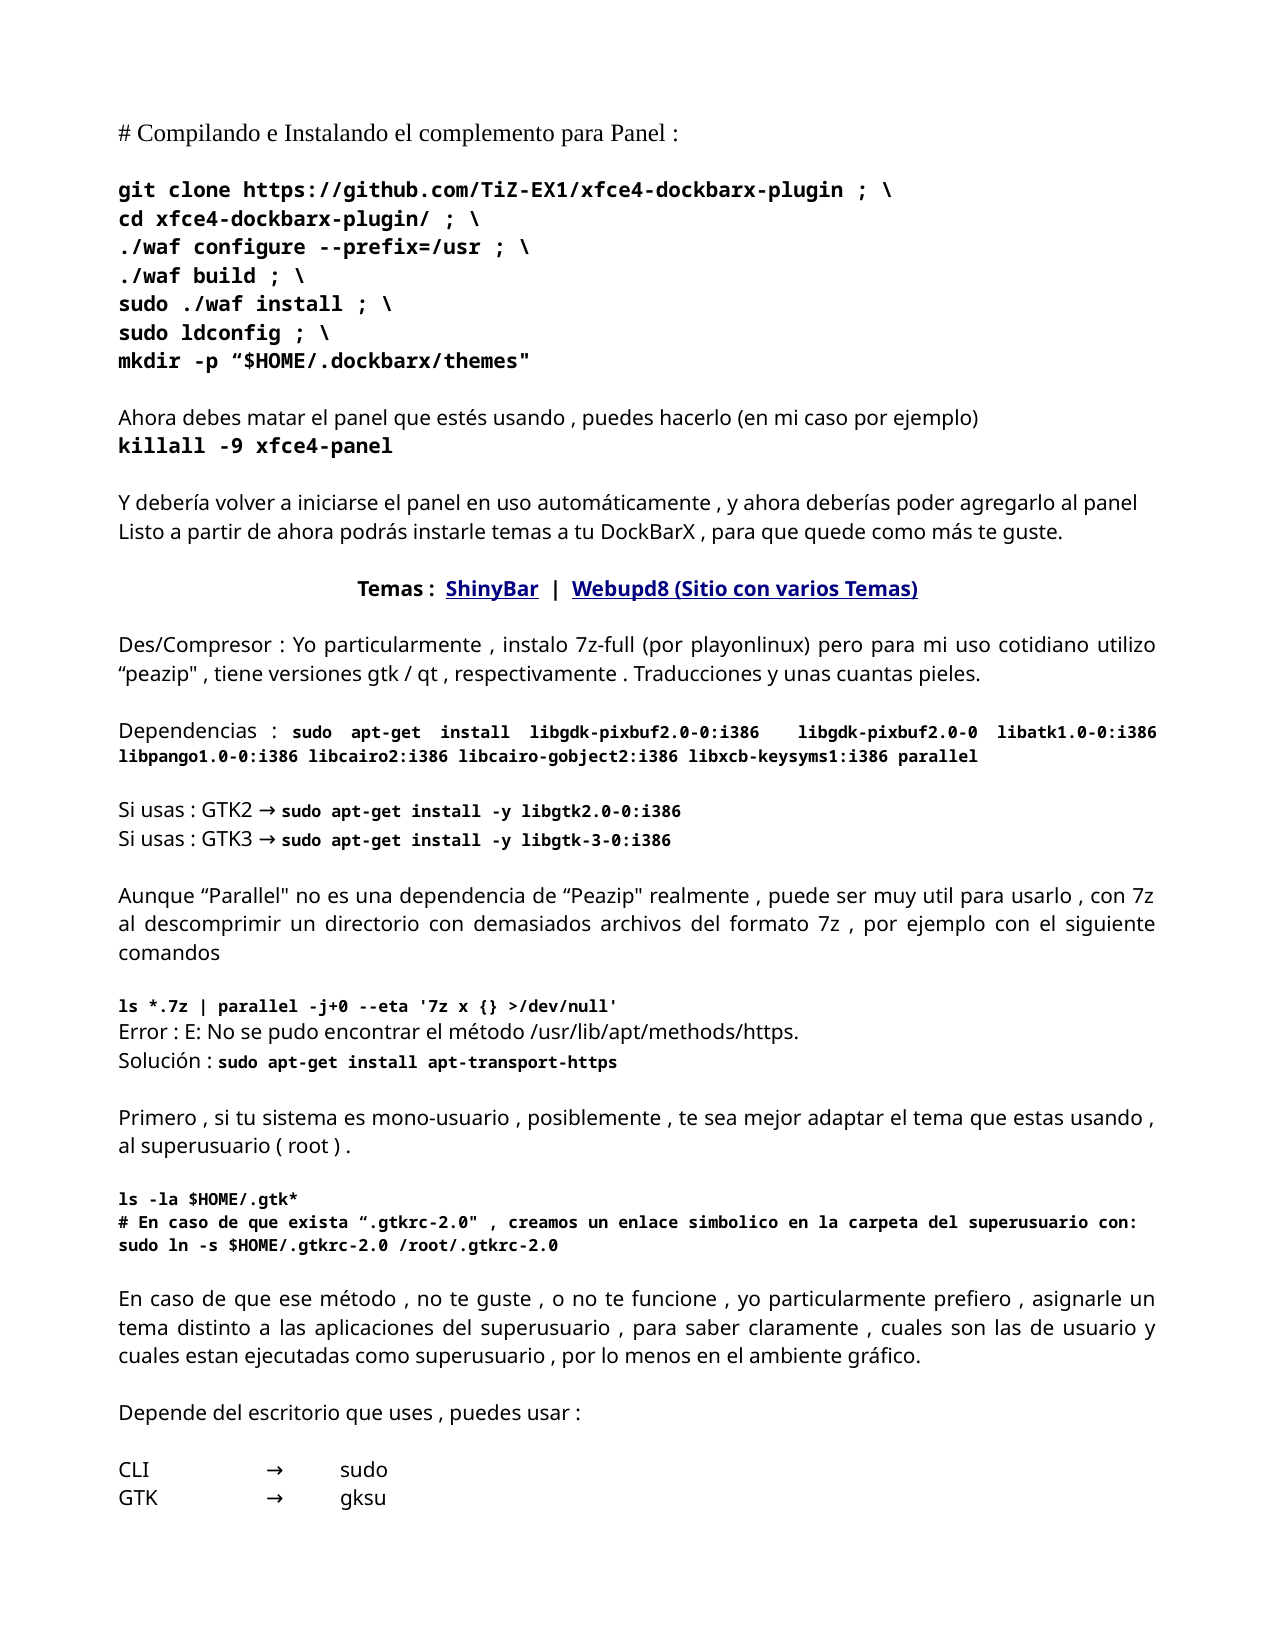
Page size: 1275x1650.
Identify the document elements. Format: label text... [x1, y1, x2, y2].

text Dependencias : sudo apt-get install libgdk-pixbuf2.0-0:i386 libgdk-pixbuf2.0-0 libatk1.0-0:i386 libpango1.0-0:i386 libcairo2:i386 libcairo-gobject2:i386 libxcb-keysyms1:i386 parallel [118, 716, 1157, 767]
text Des/Compresor : Yo particularmente , instalo 7z-full (por playonlinux) pero para mi uso cotidiano utilizo “peazip" , tiene versiones gtk / qt , respectivamente . Traducciones y unas cuantas pieles. [118, 631, 1157, 687]
text Error : E: No se pudo encontrar el método /usr/lib/apt/methods/https. [118, 1017, 1157, 1046]
text cd xfce4-dockbarx-plugin/ ; \ [118, 204, 1157, 232]
text killall -9 xfce4-panel [118, 432, 1157, 460]
text mkdir -p “$HOME/.dockbarx/themes" [118, 346, 1157, 375]
text Si usas : GTK2 → sudo apt-get install -y libgtk2.0-0:i386 [118, 796, 1157, 824]
text sudo ./waf install ; \ [118, 289, 1157, 318]
text Ahora debes matar el panel que estés usando , puedes hacerlo (en mi caso por ejemplo) [118, 403, 1157, 432]
text ./waf configure --prefix=/usr ; \ [118, 232, 1157, 261]
text Y debería volver a iniciarse el panel en uso automáticamente , y ahora deberías poder agregarlo al panel [118, 488, 1157, 517]
text git clone https://github.com/TiZ-EX1/xfce4-dockbarx-plugin ; \ [118, 176, 1157, 204]
text sudo ldconfig ; \ [118, 318, 1157, 346]
text Temas : ShinyBar | Webupd8 (Sitio con varios Temas) [118, 574, 1157, 602]
text Primero , si tu sistema es mono-usuario , posiblemente , te sea mejor adaptar el tema que estas usando , al superusuario ( root ) . [118, 1103, 1157, 1159]
text Listo a partir de ahora podrás instarle temas a tu DockBarX , para que quede como más te guste. [118, 517, 1157, 545]
text ls -la $HOME/.gtk* [118, 1188, 1157, 1211]
text Aunque “Parallel" no es una dependencia de “Peazip" realmente , puede ser muy util para usarlo , con 7z al descomprimir un directorio con demasiados archivos del formato 7z , por ejemplo con el siguiente comandos [118, 881, 1157, 966]
text GTK → gksu [118, 1483, 1157, 1512]
text CLI → sudo [118, 1427, 1157, 1483]
text Depende del escritorio que uses , puedes usar : [118, 1398, 1157, 1427]
text Si usas : GTK3 → sudo apt-get install -y libgtk-3-0:i386 [118, 824, 1157, 852]
text Solución : sudo apt-get install apt-transport-https [118, 1046, 1157, 1074]
text # En caso de que exista “.gtkrc-2.0" , creamos un enlace simbolico en la carpeta del superusuario con: [118, 1211, 1157, 1233]
text ./waf build ; \ [118, 261, 1157, 289]
text ls *.7z | parallel -j+0 --eta '7z x {} >/dev/null' [118, 994, 1157, 1017]
text En caso de que ese método , no te guste , o no te funcione , yo particularmente prefiero , asignarle un tema distinto a las aplicaciones del superusuario , para saber claramente , cuales son las de usuario y cuales estan ejecutadas como superusuario , por lo menos en el ambiente gráfico. [118, 1284, 1157, 1370]
text # Compilando e Instalando el complemento para Panel : [118, 118, 1157, 147]
text sudo ln -s $HOME/.gtkrc-2.0 /root/.gtkrc-2.0 [118, 1233, 1157, 1256]
